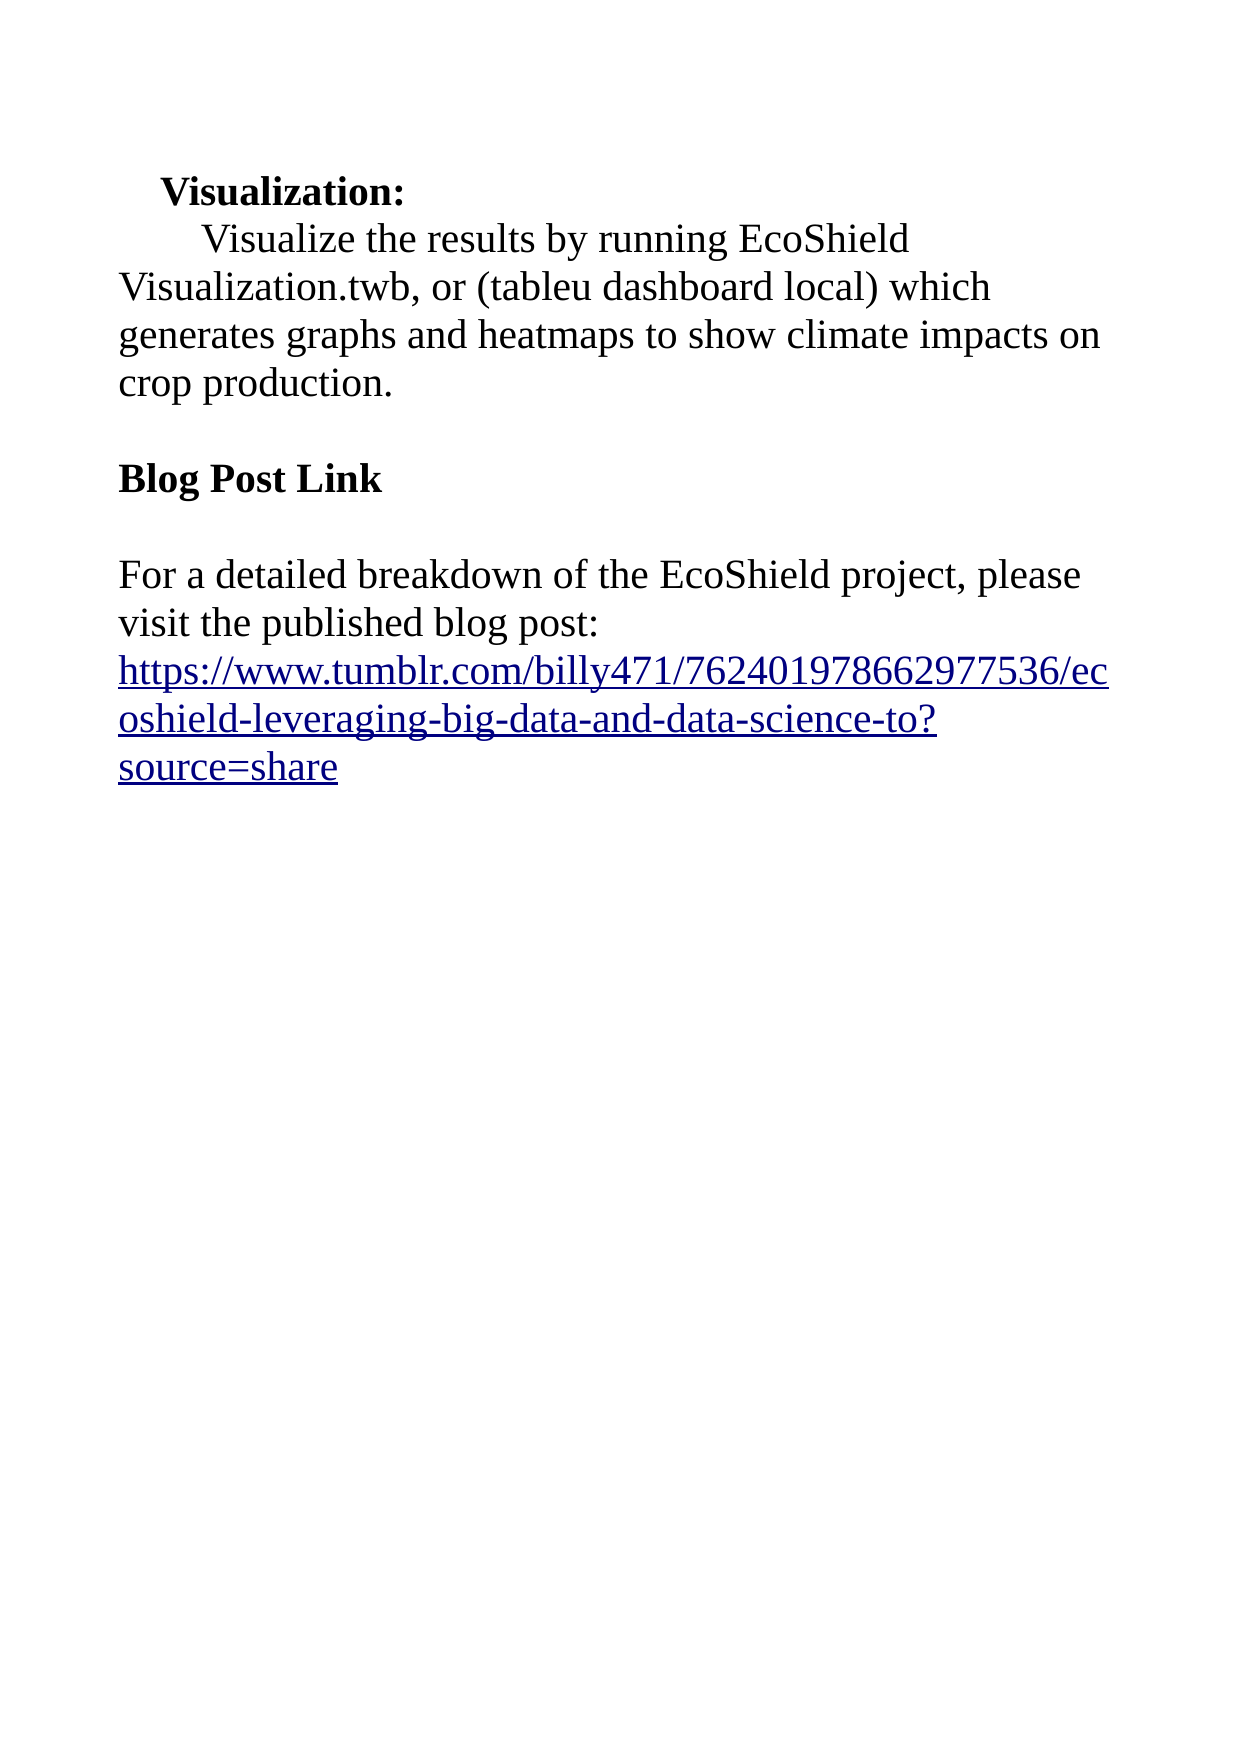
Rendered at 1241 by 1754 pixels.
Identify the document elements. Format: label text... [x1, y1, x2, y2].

text Visualization: [118, 166, 1122, 214]
text Blog Post Link [118, 453, 1122, 501]
text Visualize the results by running EcoShield Visualization.twb, or (tableu dashboard local) which generates graphs and heatmaps to show climate impacts on crop production. [118, 214, 1122, 406]
text For a detailed breakdown of the EcoShield project, please visit the published blog post: https://www.tumblr.com/billy471/762401978662977536/ecoshield-leveraging-big-data-and-data-science-to?source=share [118, 549, 1122, 789]
